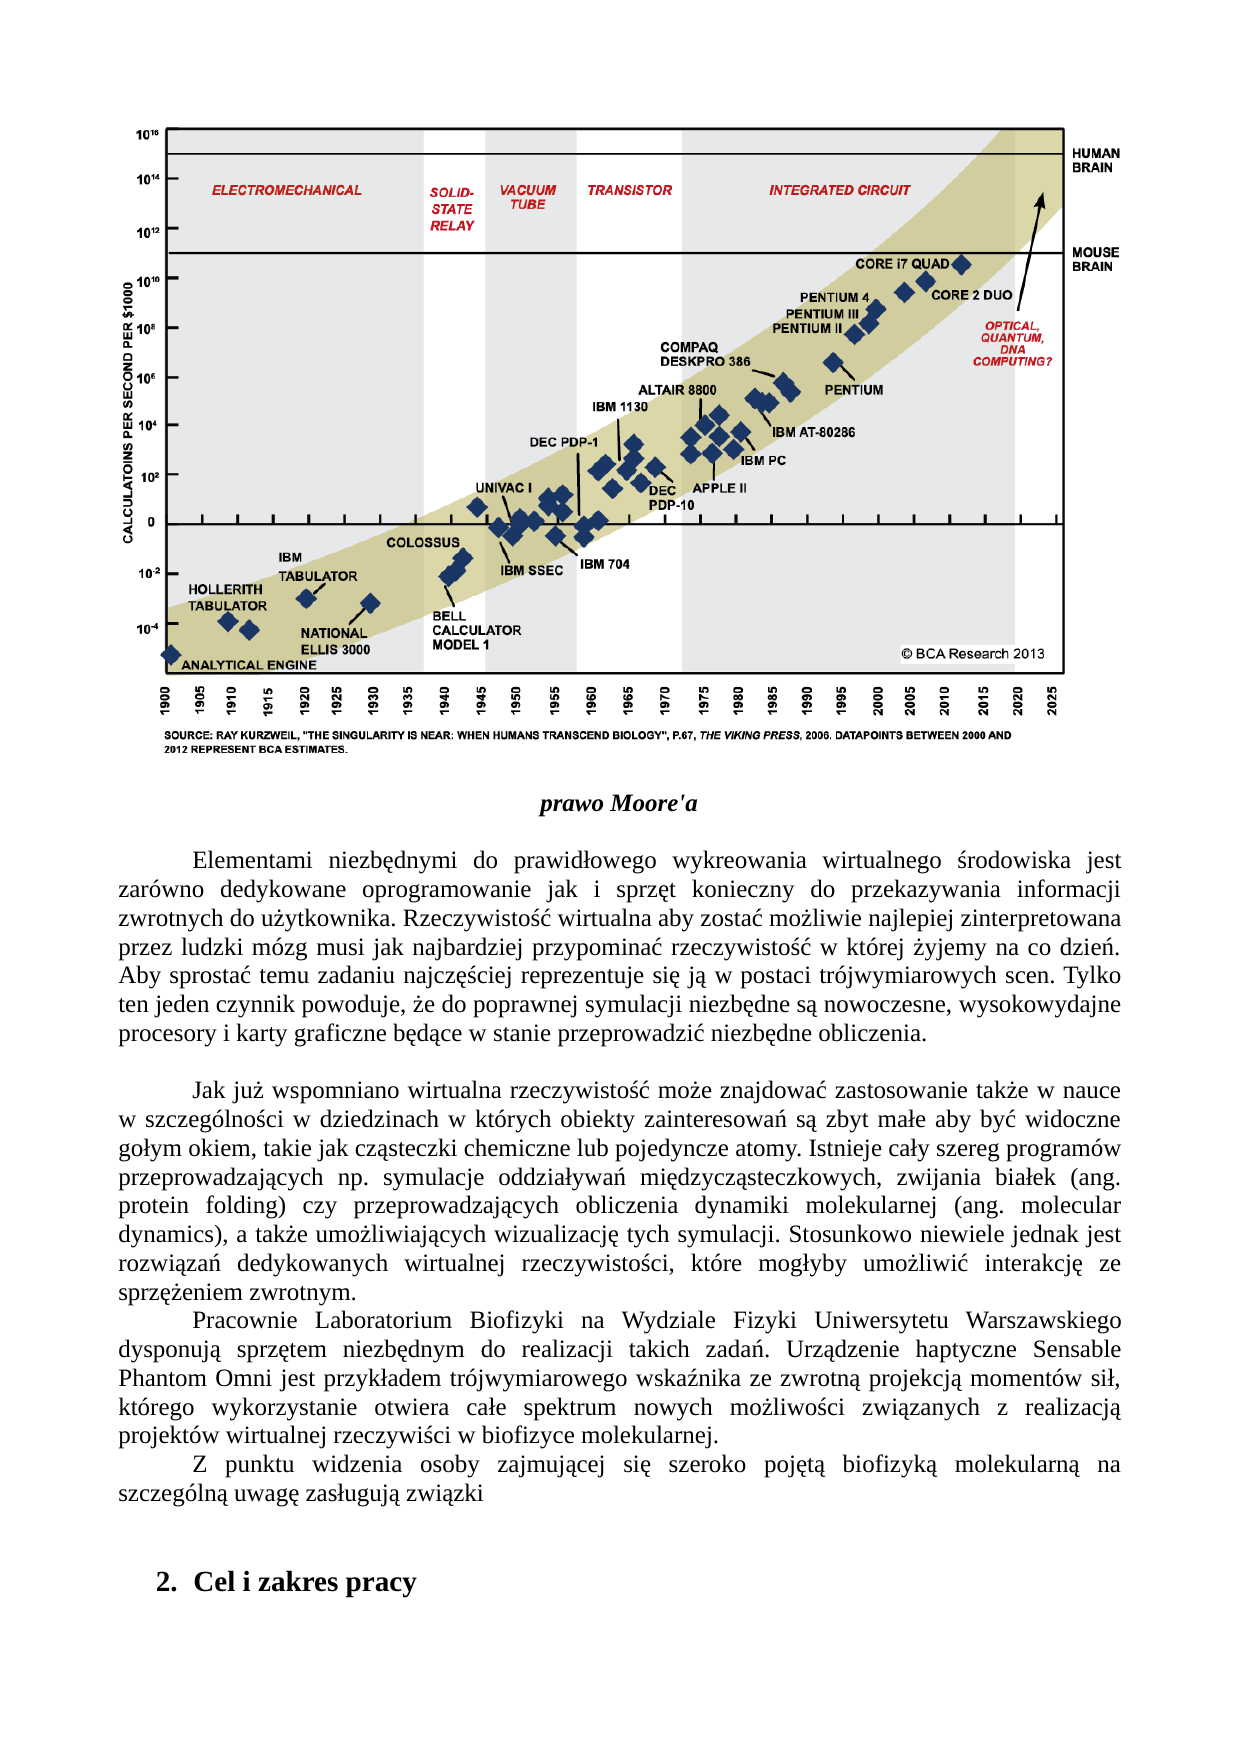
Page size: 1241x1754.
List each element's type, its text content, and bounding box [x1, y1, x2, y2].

list Cel i zakres pracy [156, 1564, 1122, 1598]
text Pracownie Laboratorium Biofizyki na Wydziale Fizyki Uniwersytetu Warszawskiego dysponują sprzętem niezbędnym do realizacji takich zadań. Urządzenie haptyczne Sensable Phantom Omni jest przykładem trójwymiarowego wskaźnika ze zwrotną projekcją momentów sił, którego wykorzystanie otwiera całe spektrum nowych możliwości związanych z realizacją projektów wirtualnej rzeczywiści w biofizyce molekularnej. [118, 1305, 1122, 1449]
text Z punktu widzenia osoby zajmującej się szeroko pojętą biofizyką molekularną na szczególną uwagę zasługują związki [118, 1449, 1122, 1507]
picture [118, 118, 1123, 759]
text prawo Moore'a [118, 788, 1122, 817]
text Elementami niezbędnymi do prawidłowego wykreowania wirtualnego środowiska jest zarówno dedykowane oprogramowanie jak i sprzęt konieczny do przekazywania informacji zwrotnych do użytkownika. Rzeczywistość wirtualna aby zostać możliwie najlepiej zinterpretowana przez ludzki mózg musi jak najbardziej przypominać rzeczywistość w której żyjemy na co dzień. Aby sprostać temu zadaniu najczęściej reprezentuje się ją w postaci trójwymiarowych scen. Tylko ten jeden czynnik powoduje, że do poprawnej symulacji niezbędne są nowoczesne, wysokowydajne procesory i karty graficzne będące w stanie przeprowadzić niezbędne obliczenia. [118, 845, 1122, 1047]
text Jak już wspomniano wirtualna rzeczywistość może znajdować zastosowanie także w nauce w szczególności w dziedzinach w których obiekty zainteresowań są zbyt małe aby być widoczne gołym okiem, takie jak cząsteczki chemiczne lub pojedyncze atomy. Istnieje cały szereg programów przeprowadzających np. symulacje oddziaływań międzycząsteczkowych, zwijania białek (ang. protein folding) czy przeprowadzających obliczenia dynamiki molekularnej (ang. molecular dynamics), a także umożliwiających wizualizację tych symulacji. Stosunkowo niewiele jednak jest rozwiązań dedykowanych wirtualnej rzeczywistości, które mogłyby umożliwić interakcję ze sprzężeniem zwrotnym. [118, 1075, 1122, 1305]
